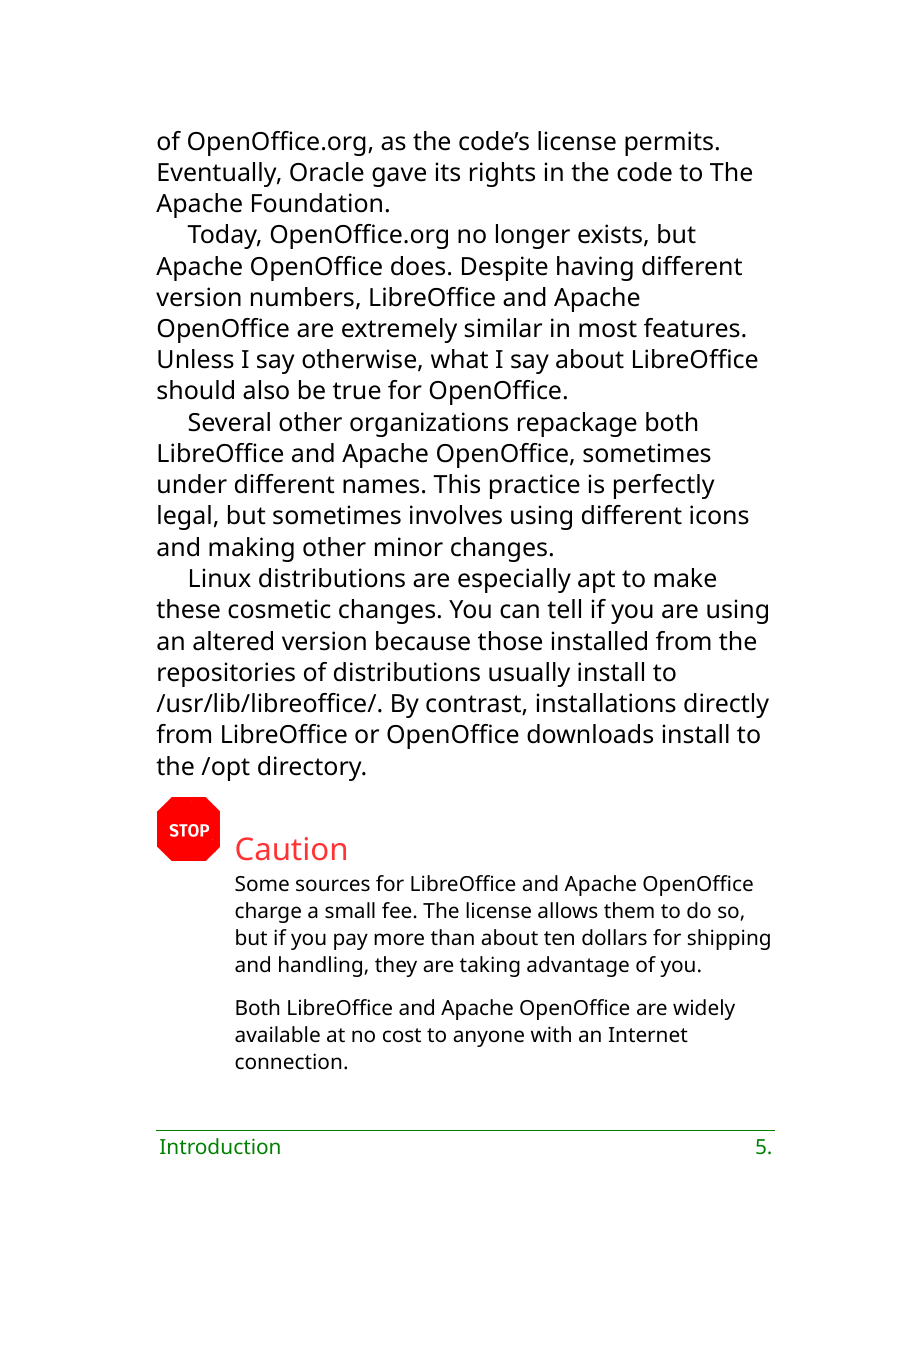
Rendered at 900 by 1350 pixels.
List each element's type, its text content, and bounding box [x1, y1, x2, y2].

text Several other organizations repackage both LibreOffice and Apache OpenOffice, sometimes under different names. This practice is perfectly legal, but sometimes involves using different icons and making other minor changes. [156, 406, 775, 562]
list Caution [156, 797, 775, 869]
text Some sources for LibreOffice and Apache OpenOffice charge a small fee. The license allows them to do so, but if you pay more than about ten dollars for shipping and handling, they are taking advantage of you. [234, 869, 775, 978]
text Today, OpenOffice.org no longer exists, but Apache OpenOffice does. Despite having different version numbers, LibreOffice and Apache OpenOffice are extremely similar in most features. Unless I say otherwise, what I say about LibreOffice should also be true for OpenOffice. [156, 219, 775, 406]
text Both LibreOffice and Apache OpenOffice are widely available at no cost to anyone with an Internet connection. [234, 993, 775, 1075]
picture [157, 797, 220, 861]
text Linux distributions are especially apt to make these cosmetic changes. You can tell if you are using an altered version because those installed from the repositories of distributions usually install to /usr/lib/libreoffice/. By contrast, installations directly from LibreOffice or OpenOffice downloads install to the /opt directory. [156, 562, 775, 781]
text of OpenOffice.org, as the code’s license permits. Eventually, Oracle gave its rights in the code to The Apache Foundation. [156, 125, 775, 219]
